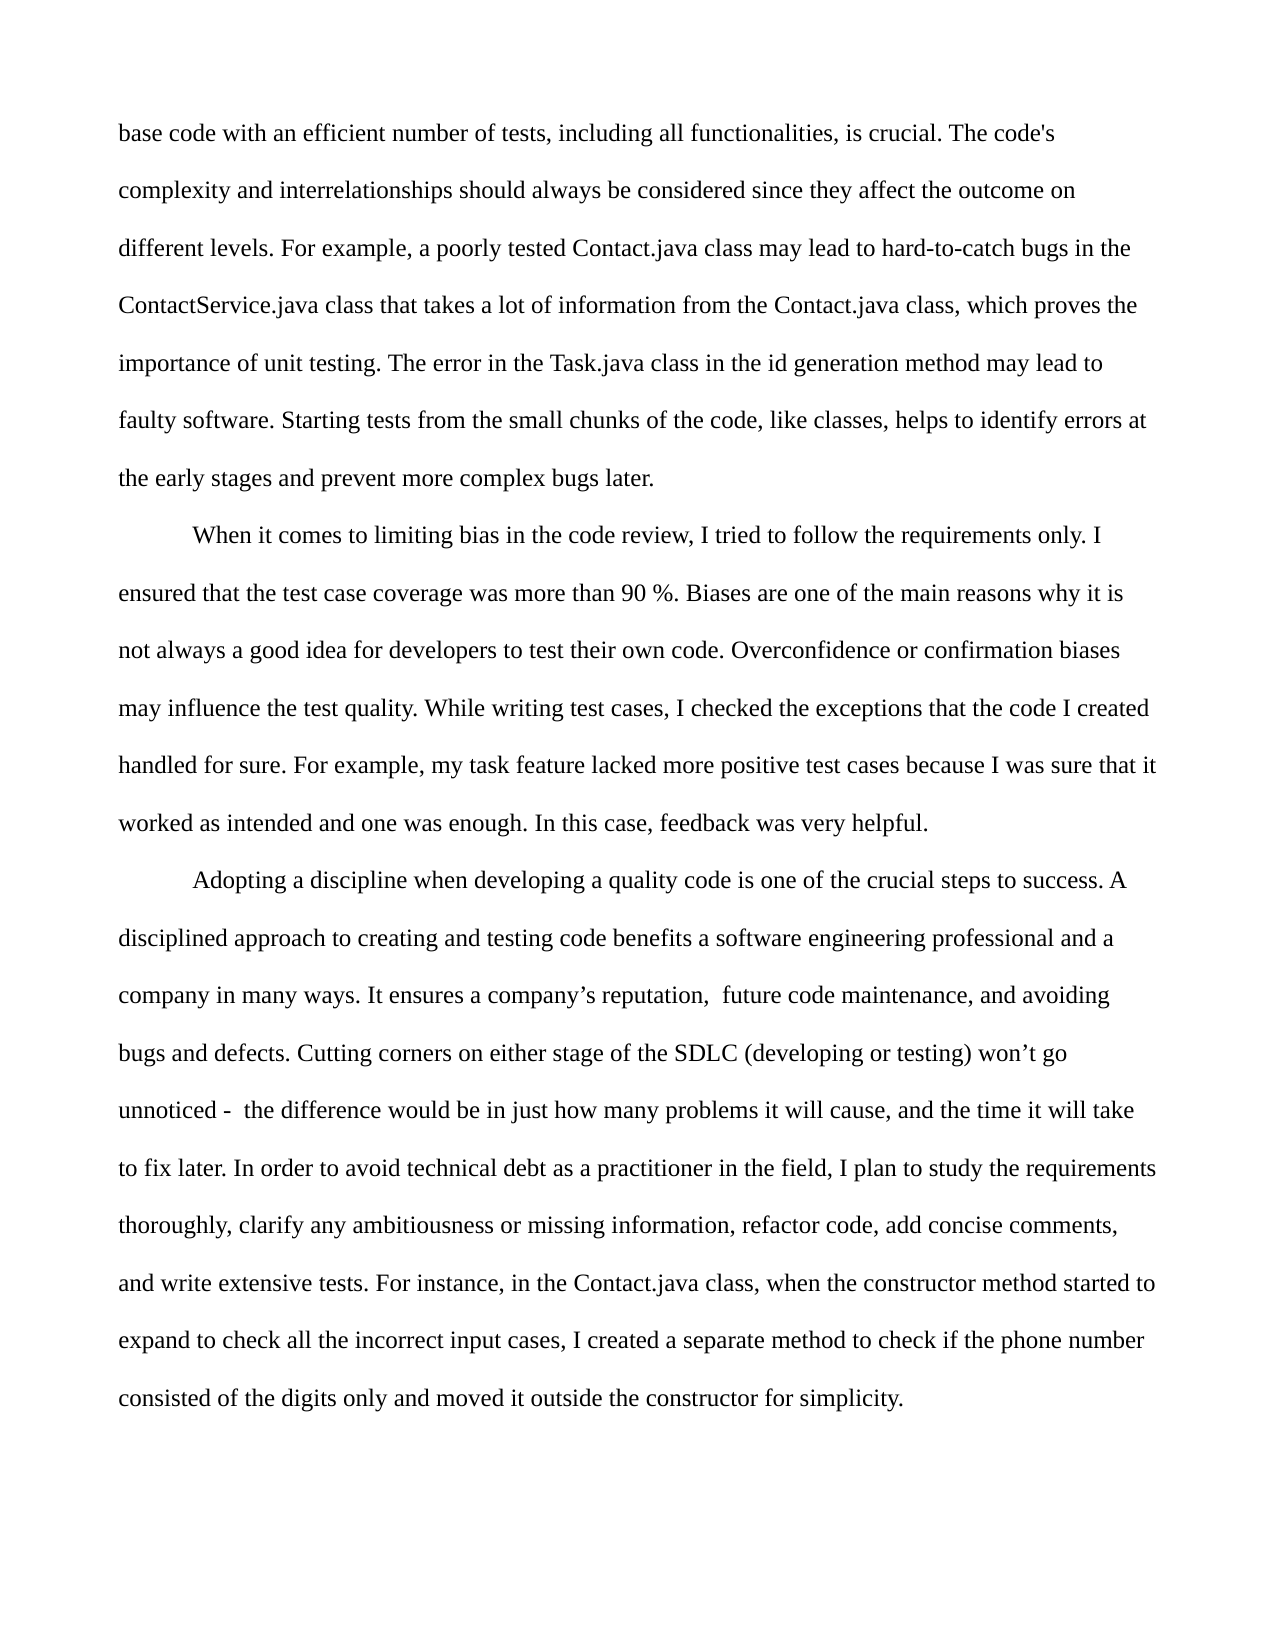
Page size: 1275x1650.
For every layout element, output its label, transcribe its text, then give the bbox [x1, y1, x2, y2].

text base code with an efficient number of tests, including all functionalities, is crucial. The code's complexity and interrelationships should always be considered since they affect the outcome on different levels. For example, a poorly tested Contact.java class may lead to hard-to-catch bugs in the ContactService.java class that takes a lot of information from the Contact.java class, which proves the importance of unit testing. The error in the Task.java class in the id generation method may lead to faulty software. Starting tests from the small chunks of the code, like classes, helps to identify errors at the early stages and prevent more complex bugs later. [118, 118, 1157, 492]
text When it comes to limiting bias in the code review, I tried to follow the requirements only. I ensured that the test case coverage was more than 90 %. Biases are one of the main reasons why it is not always a good idea for developers to test their own code. Overconfidence or confirmation biases may influence the test quality. While writing test cases, I checked the exceptions that the code I created handled for sure. For example, my task feature lacked more positive test cases because I was sure that it worked as intended and one was enough. In this case, feedback was very helpful. [118, 521, 1157, 837]
text Adopting a discipline when developing a quality code is one of the crucial steps to success. A disciplined approach to creating and testing code benefits a software engineering professional and a company in many ways. It ensures a company’s reputation, future code maintenance, and avoiding bugs and defects. Cutting corners on either stage of the SDLC (developing or testing) won’t go unnoticed - the difference would be in just how many problems it will cause, and the time it will take to fix later. In order to avoid technical debt as a practitioner in the field, I plan to study the requirements thoroughly, clarify any ambitiousness or missing information, refactor code, add concise comments, and write extensive tests. For instance, in the Contact.java class, when the constructor method started to expand to check all the incorrect input cases, I created a separate method to check if the phone number consisted of the digits only and moved it outside the constructor for simplicity. [118, 866, 1157, 1412]
